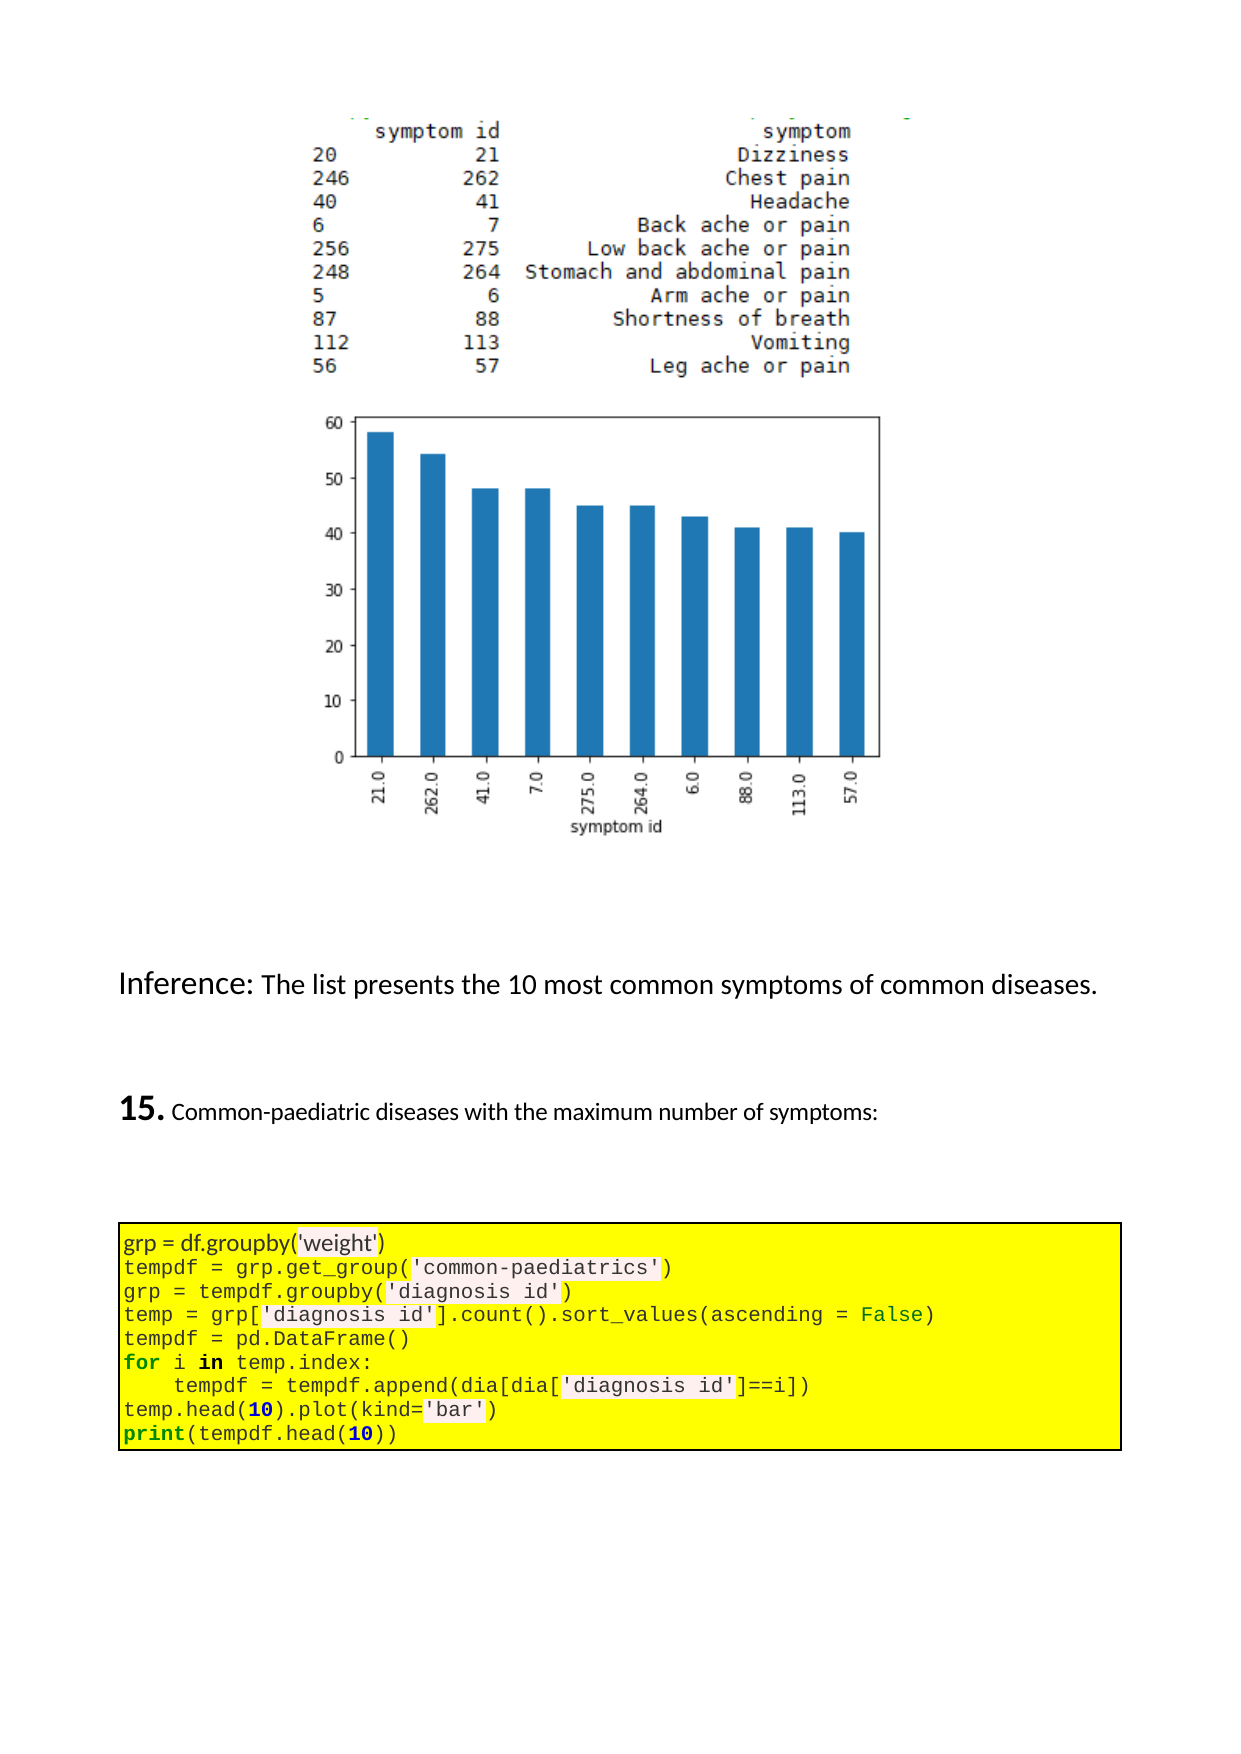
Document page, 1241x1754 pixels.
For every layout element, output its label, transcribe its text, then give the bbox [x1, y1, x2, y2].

text tempdf = tempdf.append(dia[dia['diagnosis id']==i]) [120, 1370, 1120, 1394]
text Inference: The list presents the 10 most common symptoms of common diseases. [118, 962, 1122, 1003]
picture [308, 118, 932, 853]
text grp = tempdf.groupby('diagnosis id') [120, 1276, 1120, 1299]
text 15. Common-paediatric diseases with the maximum number of symptoms: [118, 1084, 1122, 1130]
text grp = df.groupby('weight') [120, 1224, 1120, 1252]
text tempdf = grp.get_group('common-paediatrics') [120, 1252, 1120, 1276]
text temp = grp['diagnosis id'].count().sort_values(ascending = False) [120, 1299, 1120, 1323]
text tempdf = pd.DataFrame() [120, 1323, 1120, 1347]
text for i in temp.index: [120, 1347, 1120, 1370]
text print(tempdf.head(10)) [120, 1418, 1120, 1449]
text temp.head(10).plot(kind='bar') [120, 1394, 1120, 1418]
